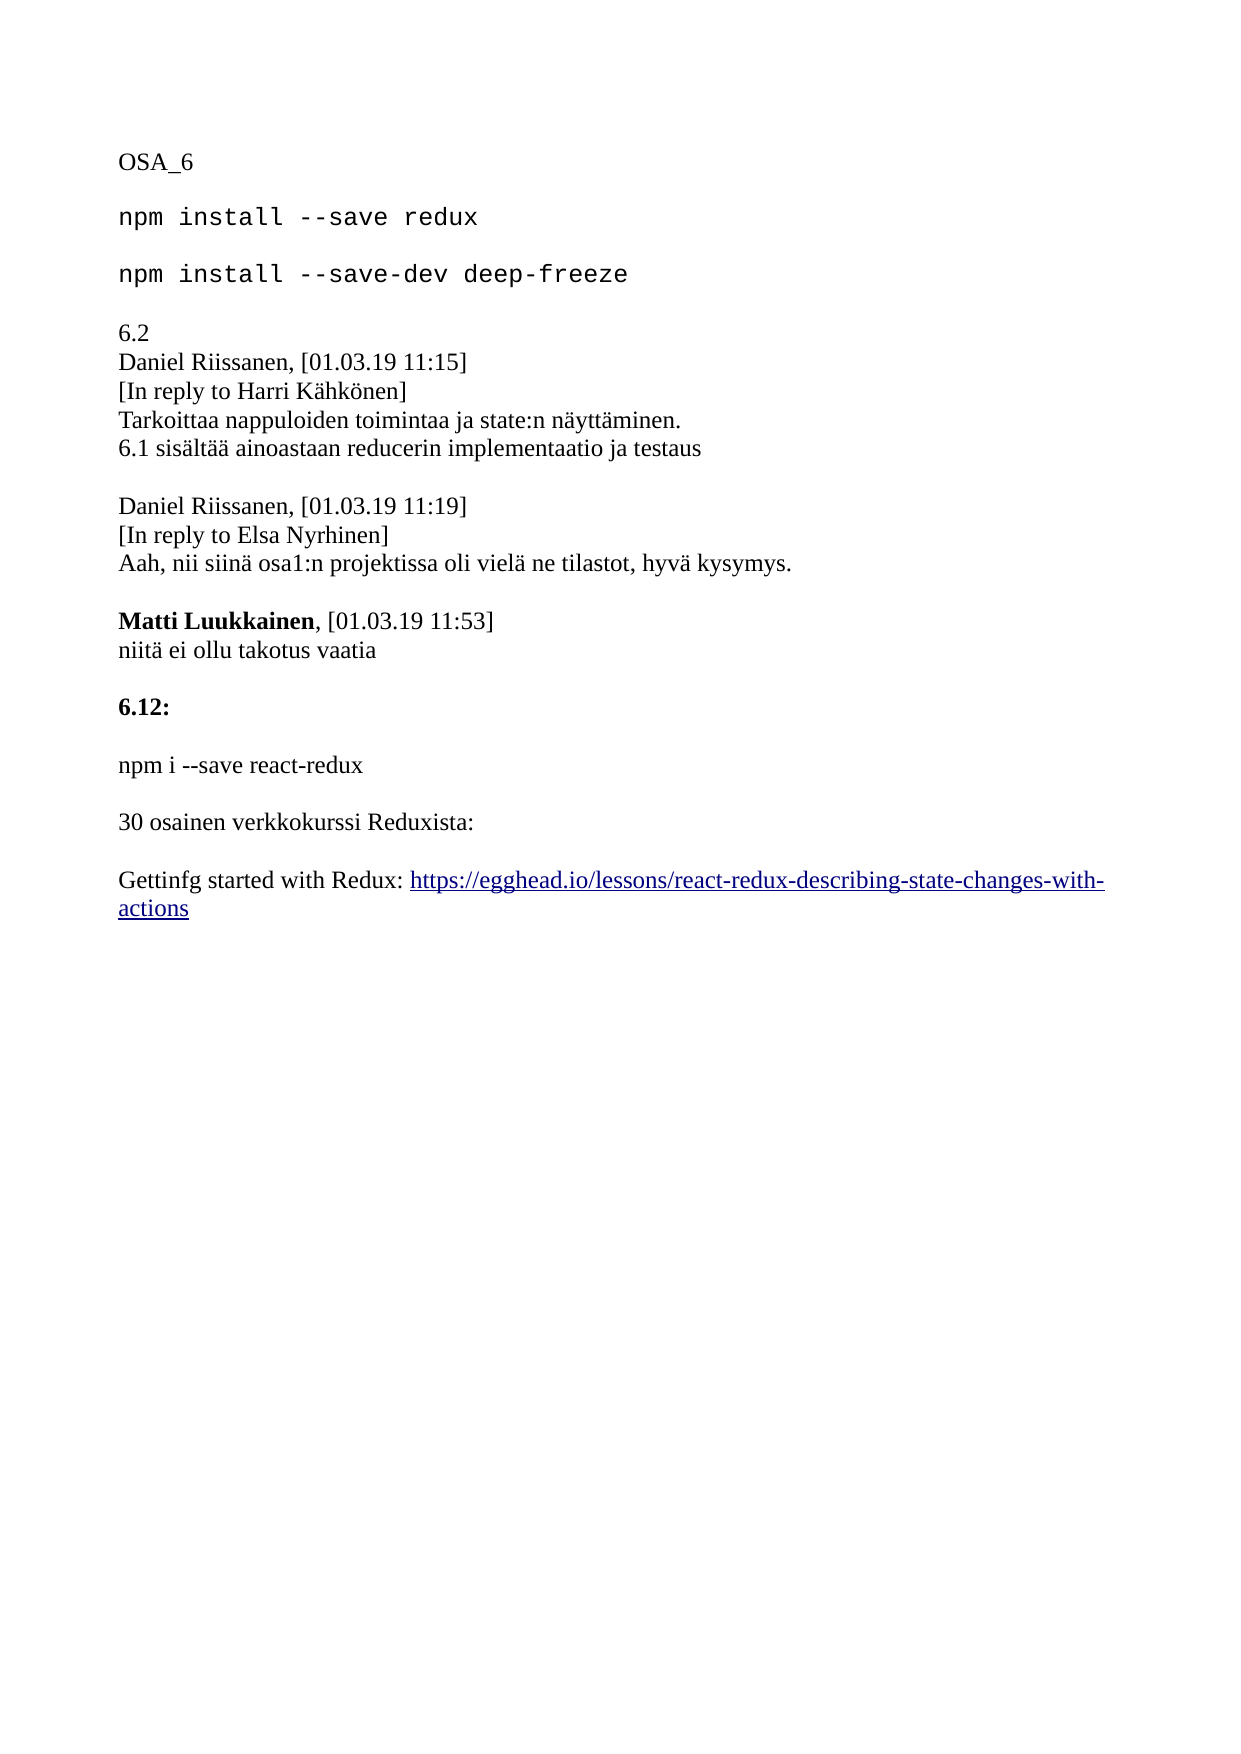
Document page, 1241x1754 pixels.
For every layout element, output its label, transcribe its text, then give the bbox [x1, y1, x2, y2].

text niitä ei ollu takotus vaatia [118, 635, 1122, 663]
text [In reply to Elsa Nyrhinen] [118, 520, 1122, 548]
text Daniel Riissanen, [01.03.19 11:19] [118, 491, 1122, 520]
text npm install --save-dev deep-freeze [118, 261, 1122, 290]
text Gettinfg started with Redux: https://egghead.io/lessons/react-redux-describing-state-changes-with-actions [118, 865, 1122, 922]
text [In reply to Harri Kähkönen] [118, 376, 1122, 405]
text npm install --save redux [118, 204, 1122, 233]
text OSA_6 [118, 147, 1122, 176]
text 6.1 sisältää ainoastaan reducerin implementaatio ja testaus [118, 433, 1122, 462]
text 6.12: [118, 692, 1122, 721]
text Aah, nii siinä osa1:n projektissa oli vielä ne tilastot, hyvä kysymys. [118, 548, 1122, 577]
text Daniel Riissanen, [01.03.19 11:15] [118, 347, 1122, 376]
text npm i --save react-redux [118, 750, 1122, 778]
text Tarkoittaa nappuloiden toimintaa ja state:n näyttäminen. [118, 405, 1122, 433]
text Matti Luukkainen, [01.03.19 11:53] [118, 606, 1122, 635]
text 6.2 [118, 318, 1122, 347]
text 30 osainen verkkokurssi Reduxista: [118, 807, 1122, 836]
